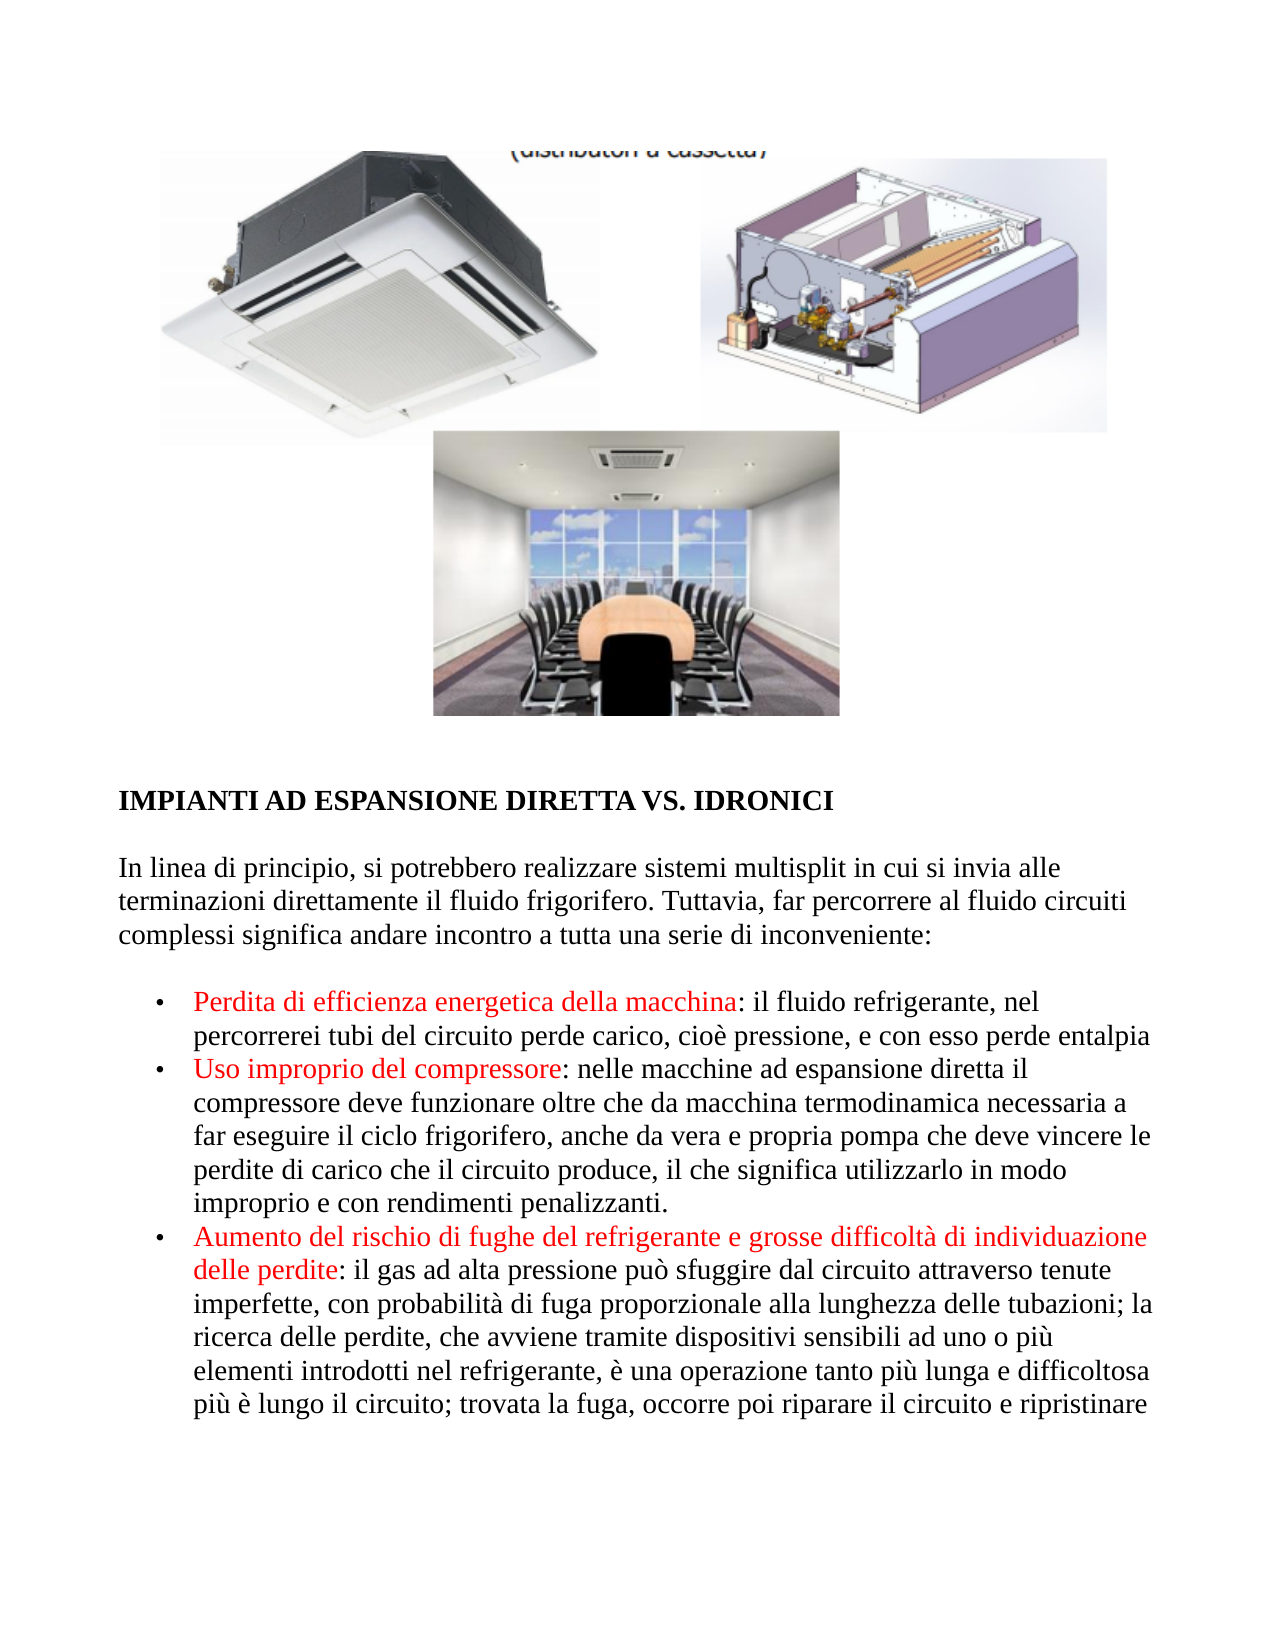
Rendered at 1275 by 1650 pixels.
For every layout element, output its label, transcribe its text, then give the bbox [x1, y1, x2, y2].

text IMPIANTI AD ESPANSIONE DIRETTA VS. IDRONICI [118, 783, 1157, 816]
list Uso improprio del compressore: nelle macchine ad espansione diretta il compressore deve funzionare oltre che da macchina termodinamica necessaria a far eseguire il ciclo frigorifero, anche da vera e propria pompa che deve vincere le perdite di carico che il circuito produce, il che significa utilizzarlo in modo improprio e con rendimenti penalizzanti. [156, 1051, 1157, 1219]
text In linea di principio, si potrebbero realizzare sistemi multisplit in cui si invia alle terminazioni direttamente il fluido frigorifero. Tuttavia, far percorrere al fluido circuiti complessi significa andare incontro a tutta una serie di inconveniente: [118, 850, 1157, 951]
list Perdita di efficienza energetica della macchina: il fluido refrigerante, nel percorrerei tubi del circuito perde carico, cioè pressione, e con esso perde entalpia [156, 984, 1157, 1051]
picture [160, 151, 1115, 716]
list Aumento del rischio di fughe del refrigerante e grosse difficoltà di individuazione delle perdite: il gas ad alta pressione può sfuggire dal circuito attraverso tenute imperfette, con probabilità di fuga proporzionale alla lunghezza delle tubazioni; la ricerca delle perdite, che avviene tramite dispositivi sensibili ad uno o più elementi introdotti nel refrigerante, è una operazione tanto più lunga e difficoltosa più è lungo il circuito; trovata la fuga, occorre poi riparare il circuito e ripristinare [156, 1219, 1157, 1420]
